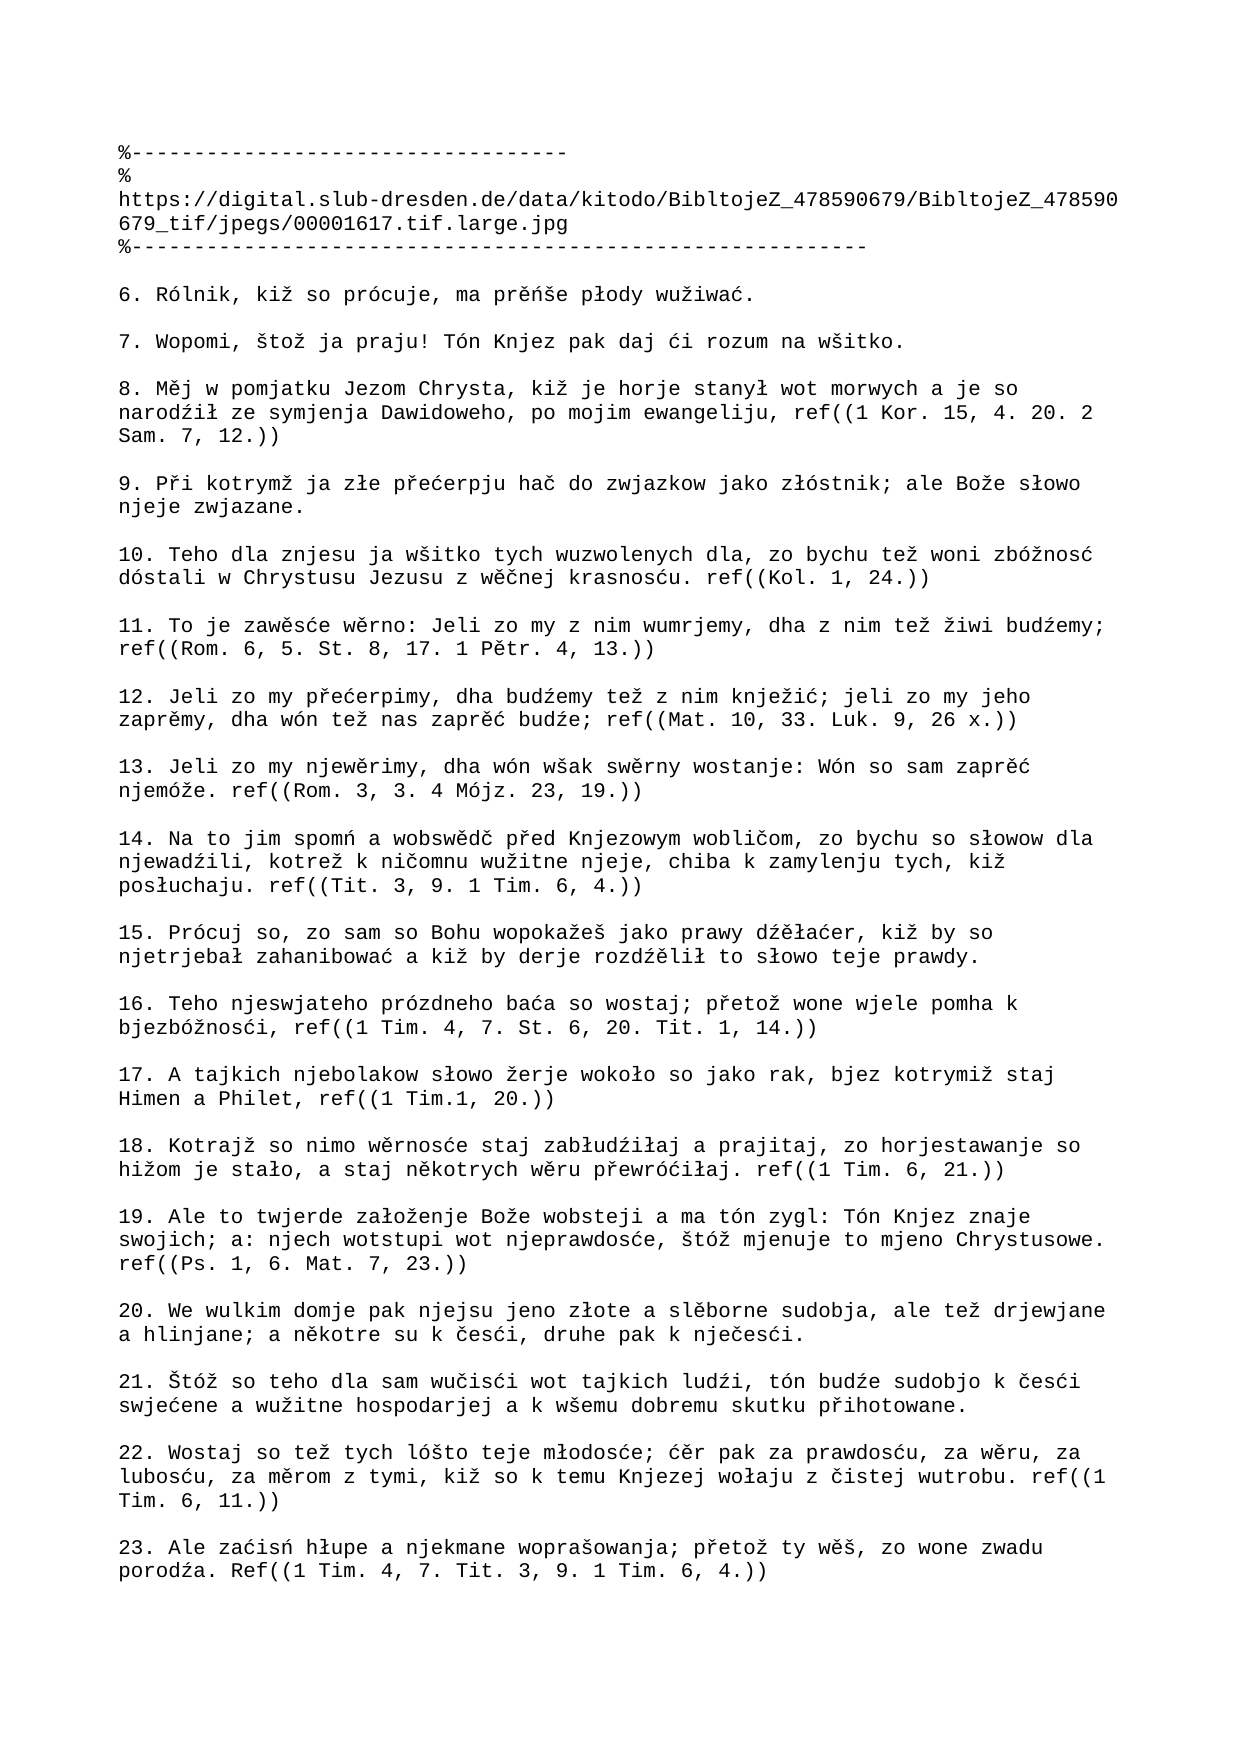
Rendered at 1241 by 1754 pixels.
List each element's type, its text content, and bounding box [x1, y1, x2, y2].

text 21. Štóž so teho dla sam wučisći wot tajkich ludźi, tón budźe sudobjo k česći swjećene a wužitne hospodarjej a k wšemu dobremu skutku přihotowane. [118, 1371, 1122, 1419]
text % https://digital.slub-dresden.de/data/kitodo/BibltojeZ_478590679/BibltojeZ_478590679_tif/jpegs/00001617.tif.large.jpg [118, 165, 1122, 236]
text 23. Ale zaćisń hłupe a njekmane woprašowanja; přetož ty wěš, zo wone zwadu porodźa. Ref((1 Tim. 4, 7. Tit. 3, 9. 1 Tim. 6, 4.)) [118, 1537, 1122, 1584]
text 20. We wulkim domje pak njejsu jeno złote a slěborne sudobja, ale tež drjewjane a hlinjane; a někotre su k česći, druhe pak k nječesći. [118, 1300, 1122, 1348]
text 9. Při kotrymž ja złe přećerpju hač do zwjazkow jako złóstnik; ale Bože słowo njeje zwjazane. [118, 473, 1122, 520]
text 14. Na to jim spomń a wobswědč před Knjezowym wobličom, zo bychu so słowow dla njewadźili, kotrež k ničomnu wužitne njeje, chiba k zamylenju tych, kiž posłuchaju. ref((Tit. 3, 9. 1 Tim. 6, 4.)) [118, 827, 1122, 898]
text 12. Jeli zo my přećerpimy, dha budźemy tež z nim knježić; jeli zo my jeho zaprěmy, dha wón tež nas zaprěć budźe; ref((Mat. 10, 33. Luk. 9, 26 x.)) [118, 686, 1122, 733]
text 16. Teho njeswjateho prózdneho baća so wostaj; přetož wone wjele pomha k bjezbóžnosći, ref((1 Tim. 4, 7. St. 6, 20. Tit. 1, 14.)) [118, 993, 1122, 1040]
text 7. Wopomi, štož ja praju! Tón Knjez pak daj ći rozum na wšitko. [118, 331, 1122, 354]
text 22. Wostaj so tež tych lóšto teje młodosće; ćěr pak za prawdosću, za wěru, za lubosću, za měrom z tymi, kiž so k temu Knjezej wołaju z čistej wutrobu. ref((1 Tim. 6, 11.)) [118, 1442, 1122, 1513]
text 8. Měj w pomjatku Jezom Chrysta, kiž je horje stanył wot morwych a je so narodźił ze symjenja Dawidoweho, po mojim ewangeliju, ref((1 Kor. 15, 4. 20. 2 Sam. 7, 12.)) [118, 378, 1122, 449]
text 13. Jeli zo my njewěrimy, dha wón wšak swěrny wostanje: Wón so sam zaprěć njemóže. ref((Rom. 3, 3. 4 Mójz. 23, 19.)) [118, 757, 1122, 804]
text 17. A tajkich njebolakow słowo žerje wokoło so jako rak, bjez kotrymiž staj Himen a Philet, ref((1 Tim.1, 20.)) [118, 1064, 1122, 1111]
text 15. Prócuj so, zo sam so Bohu wopokažeš jako prawy dźěłaćer, kiž by so njetrjebał zahanibować a kiž by derje rozdźělił to słowo teje prawdy. [118, 922, 1122, 969]
text 19. Ale to twjerde załoženje Bože wobsteji a ma tón zygl: Tón Knjez znaje swojich; a: njech wotstupi wot njeprawdosće, štóž mjenuje to mjeno Chrystusowe. ref((Ps. 1, 6. Mat. 7, 23.)) [118, 1206, 1122, 1277]
text %----------------------------------------------------------- [118, 236, 1122, 260]
text 6. Rólnik, kiž so prócuje, ma prěńše płody wužiwać. [118, 284, 1122, 307]
text 11. To je zawěsće wěrno: Jeli zo my z nim wumrjemy, dha z nim tež žiwi budźemy; ref((Rom. 6, 5. St. 8, 17. 1 Pětr. 4, 13.)) [118, 615, 1122, 662]
text %----------------------------------- [118, 142, 1122, 165]
text 10. Teho dla znjesu ja wšitko tych wuzwolenych dla, zo bychu tež woni zbóžnosć dóstali w Chrystusu Jezusu z wěčnej krasnosću. ref((Kol. 1, 24.)) [118, 544, 1122, 591]
text 18. Kotrajž so nimo wěrnosće staj zabłudźiłaj a prajitaj, zo horjestawanje so hižom je stało, a staj někotrych wěru přewróćiłaj. ref((1 Tim. 6, 21.)) [118, 1135, 1122, 1182]
